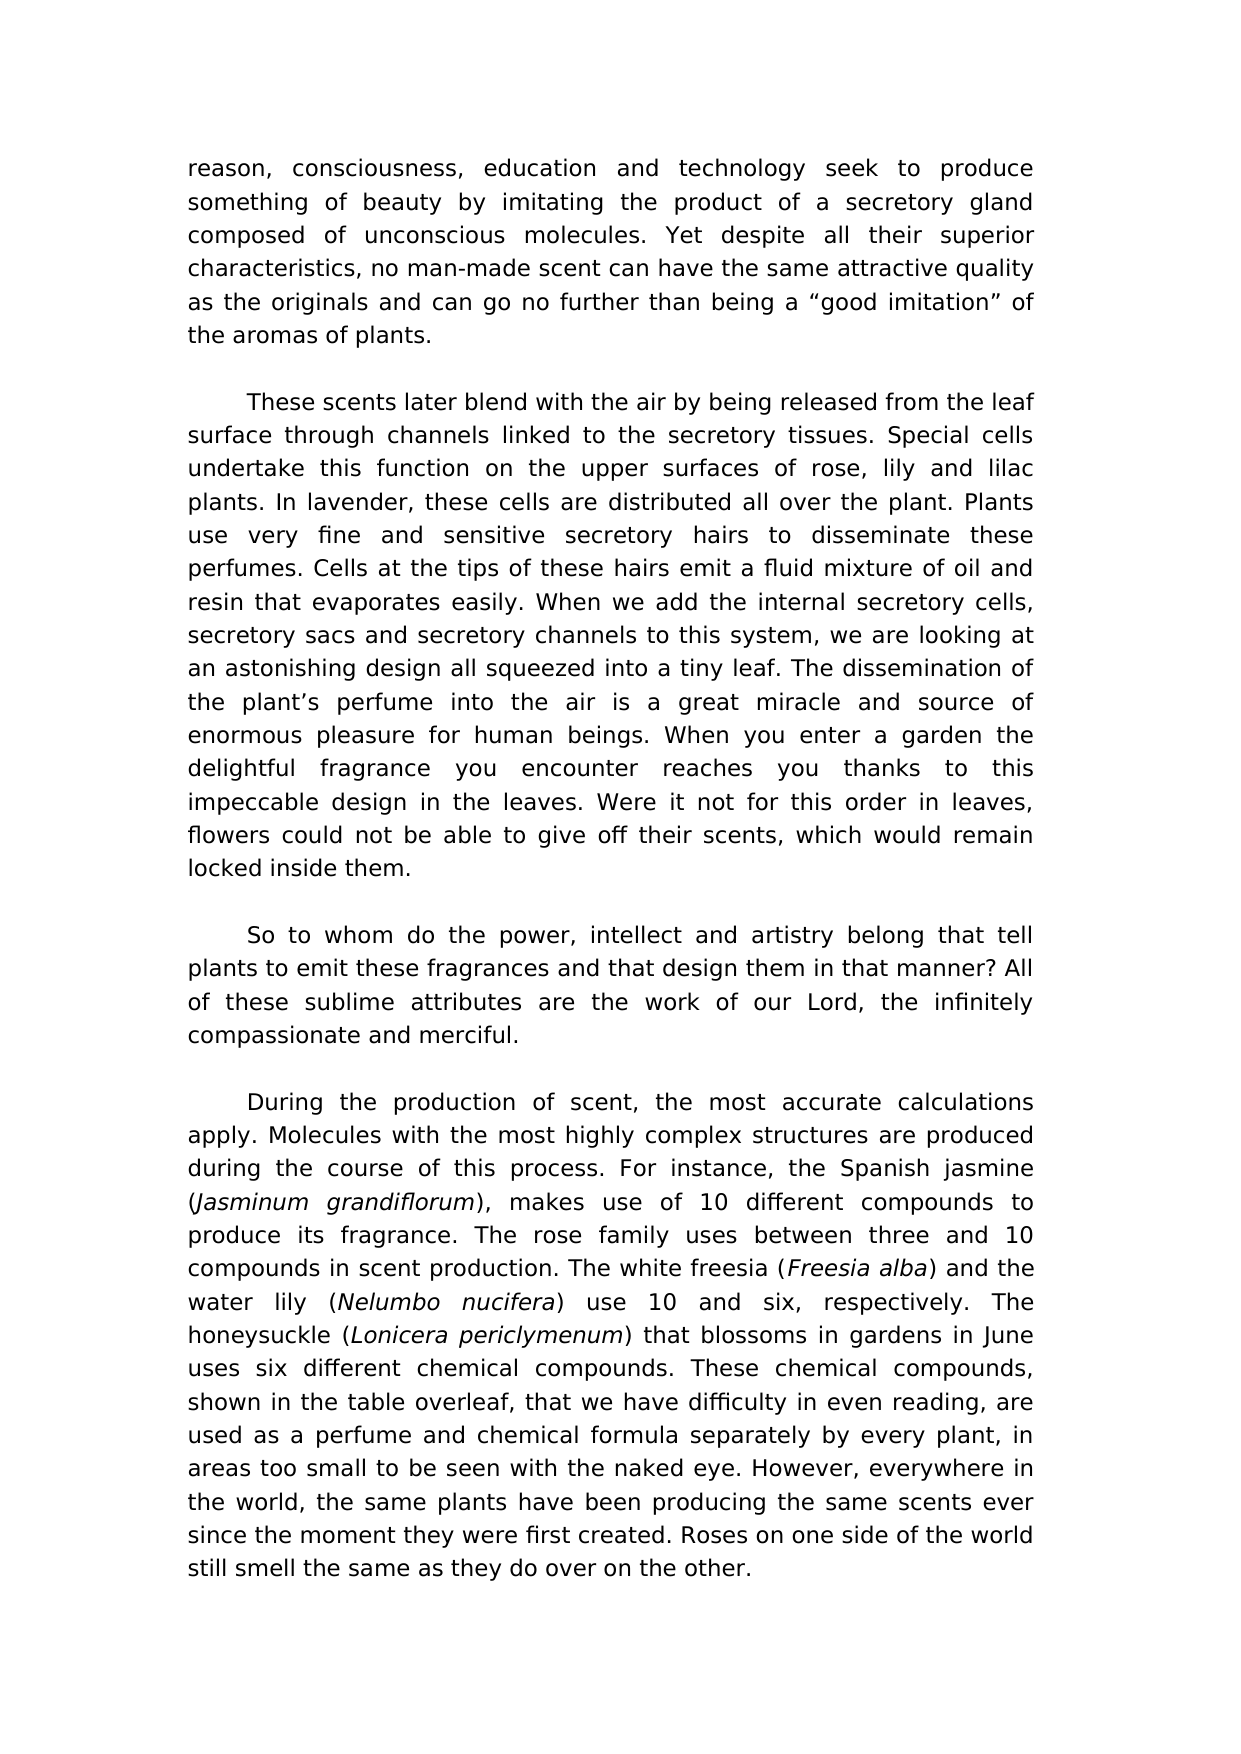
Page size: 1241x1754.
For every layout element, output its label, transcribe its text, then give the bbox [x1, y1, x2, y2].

text So to whom do the power, intellect and artistry belong that tell plants to emit these fragrances and that design them in that manner? All of these sublime attributes are the work of our Lord, the infinitely compassionate and merciful. [187, 917, 1035, 1050]
text During the production of scent, the most accurate calculations apply. Molecules with the most highly complex structures are produced during the course of this process. For instance, the Spanish jasmine (Jasminum grandiflorum), makes use of 10 different compounds to produce its fragrance. The rose family uses between three and 10 compounds in scent production. The white freesia (Freesia alba) and the water lily (Nelumbo nucifera) use 10 and six, respectively. The honeysuckle (Lonicera periclymenum) that blossoms in gardens in June uses six different chemical compounds. These chemical compounds, shown in the table overleaf, that we have difficulty in even reading, are used as a perfume and chemical formula separately by every plant, in areas too small to be seen with the naked eye. However, everywhere in the world, the same plants have been producing the same scents ever since the moment they were first created. Roses on one side of the world still smell the same as they do over on the other. [187, 1083, 1035, 1583]
text These scents later blend with the air by being released from the leaf surface through channels linked to the secretory tissues. Special cells undertake this function on the upper surfaces of rose, lily and lilac plants. In lavender, these cells are distributed all over the plant. Plants use very fine and sensitive secretory hairs to disseminate these perfumes. Cells at the tips of these hairs emit a fluid mixture of oil and resin that evaporates easily. When we add the internal secretory cells, secretory sacs and secretory channels to this system, we are looking at an astonishing design all squeezed into a tiny leaf. The dissemination of the plant’s perfume into the air is a great miracle and source of enormous pleasure for human beings. When you enter a garden the delightful fragrance you encounter reaches you thanks to this impeccable design in the leaves. Were it not for this order in leaves, flowers could not be able to give off their scents, which would remain locked inside them. [187, 383, 1035, 883]
text reason, consciousness, education and technology seek to produce something of beauty by imitating the product of a secretory gland composed of unconscious molecules. Yet despite all their superior characteristics, no man-made scent can have the same attractive quality as the originals and can go no further than being a “good imitation” of the aromas of plants. [187, 150, 1035, 350]
